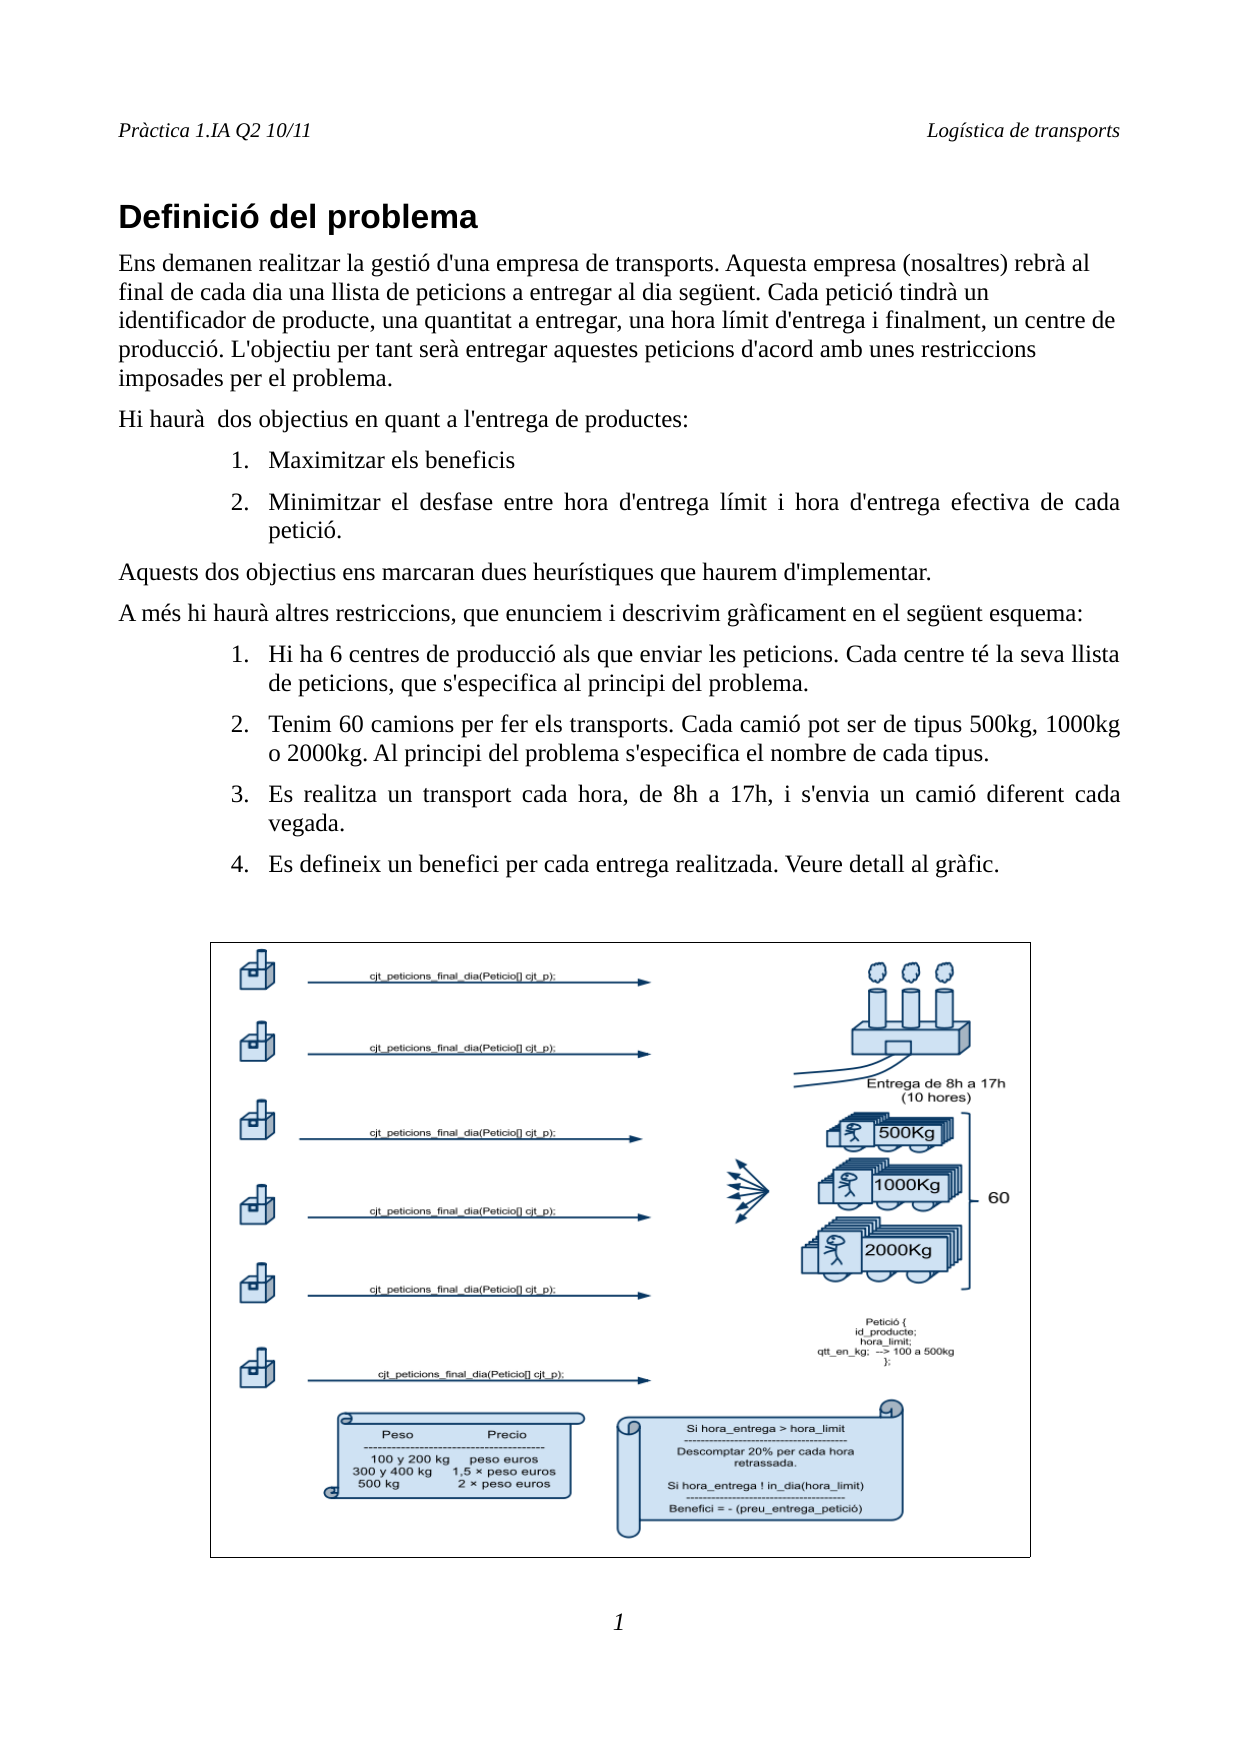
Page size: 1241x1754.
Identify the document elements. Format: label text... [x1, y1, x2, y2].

text Ens demanen realitzar la gestió d'una empresa de transports. Aquesta empresa (nosaltres) rebrà al final de cada dia una llista de peticions a entregar al dia següent. Cada petició tindrà un identificador de producte, una quantitat a entregar, una hora límit d'entrega i finalment, un centre de producció. L'objectiu per tant serà entregar aquestes peticions d'acord amb unes restriccions imposades per el problema. [118, 248, 1122, 392]
list Minimitzar el desfase entre hora d'entrega límit i hora d'entrega efectiva de cada petició. [231, 487, 1122, 544]
list Maximitzar els beneficis [231, 445, 1122, 474]
text A més hi haurà altres restriccions, que enunciem i descrivim gràficament en el següent esquema: [118, 598, 1122, 627]
list Es realitza un transport cada hora, de 8h a 17h, i s'envia un camió diferent cada vegada. [231, 779, 1122, 837]
text Hi haurà dos objectius en quant a l'entrega de productes: [118, 404, 1122, 433]
picture [213, 944, 1028, 1554]
list Tenim 60 camions per fer els transports. Cada camió pot ser de tipus 500kg, 1000kg o 2000kg. Al principi del problema s'especifica el nombre de cada tipus. [231, 709, 1122, 767]
list Hi ha 6 centres de producció als que enviar les peticions. Cada centre té la seva llista de peticions, que s'especifica al principi del problema. [231, 639, 1122, 697]
text Aquests dos objectius ens marcaran dues heurístiques que haurem d'implementar. [118, 557, 1122, 585]
list Es defineix un benefici per cada entrega realitzada. Veure detall al gràfic. [231, 849, 1122, 878]
subtitle Definició del problema [118, 197, 1122, 235]
